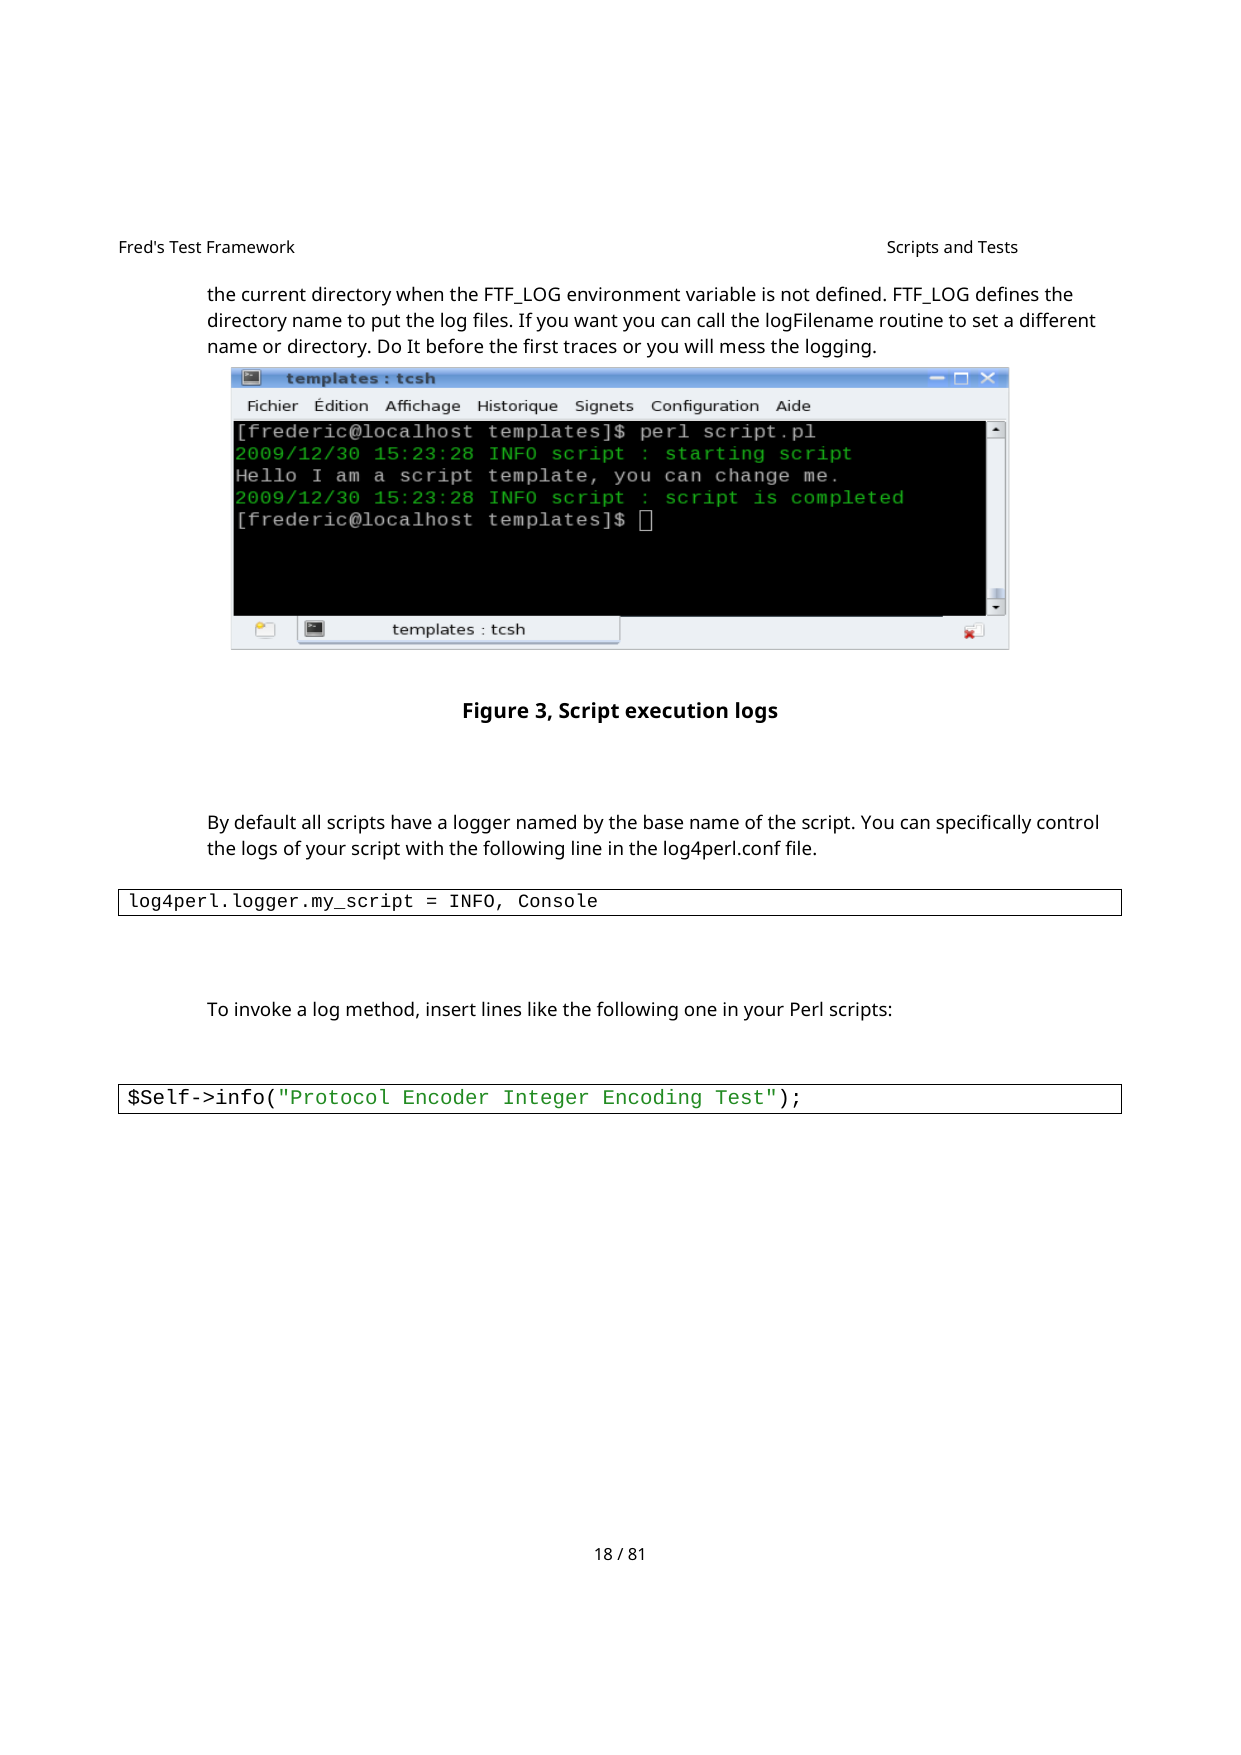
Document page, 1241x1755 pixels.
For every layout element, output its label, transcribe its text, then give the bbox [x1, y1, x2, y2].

picture [230, 367, 1010, 650]
text $Self->info("Protocol Encoder Integer Encoding Test"); [119, 1085, 1121, 1113]
text Figure 3, Script execution logs [118, 696, 1122, 725]
text log4perl.logger.my_script = INFO, Console [119, 890, 1121, 915]
text the current directory when the FTF_LOG environment variable is not defined. FTF_LOG defines the directory name to put the log files. If you want you can call the logFilename routine to set a different name or directory. Do It before the first traces or you will mess the logging. [207, 281, 1122, 359]
text By default all scripts have a logger named by the base name of the script. You can specifically control the logs of your script with the following line in the log4perl.conf file. [207, 809, 1122, 861]
text To invoke a log method, insert lines like the following one in your Perl scripts: [207, 996, 1122, 1022]
